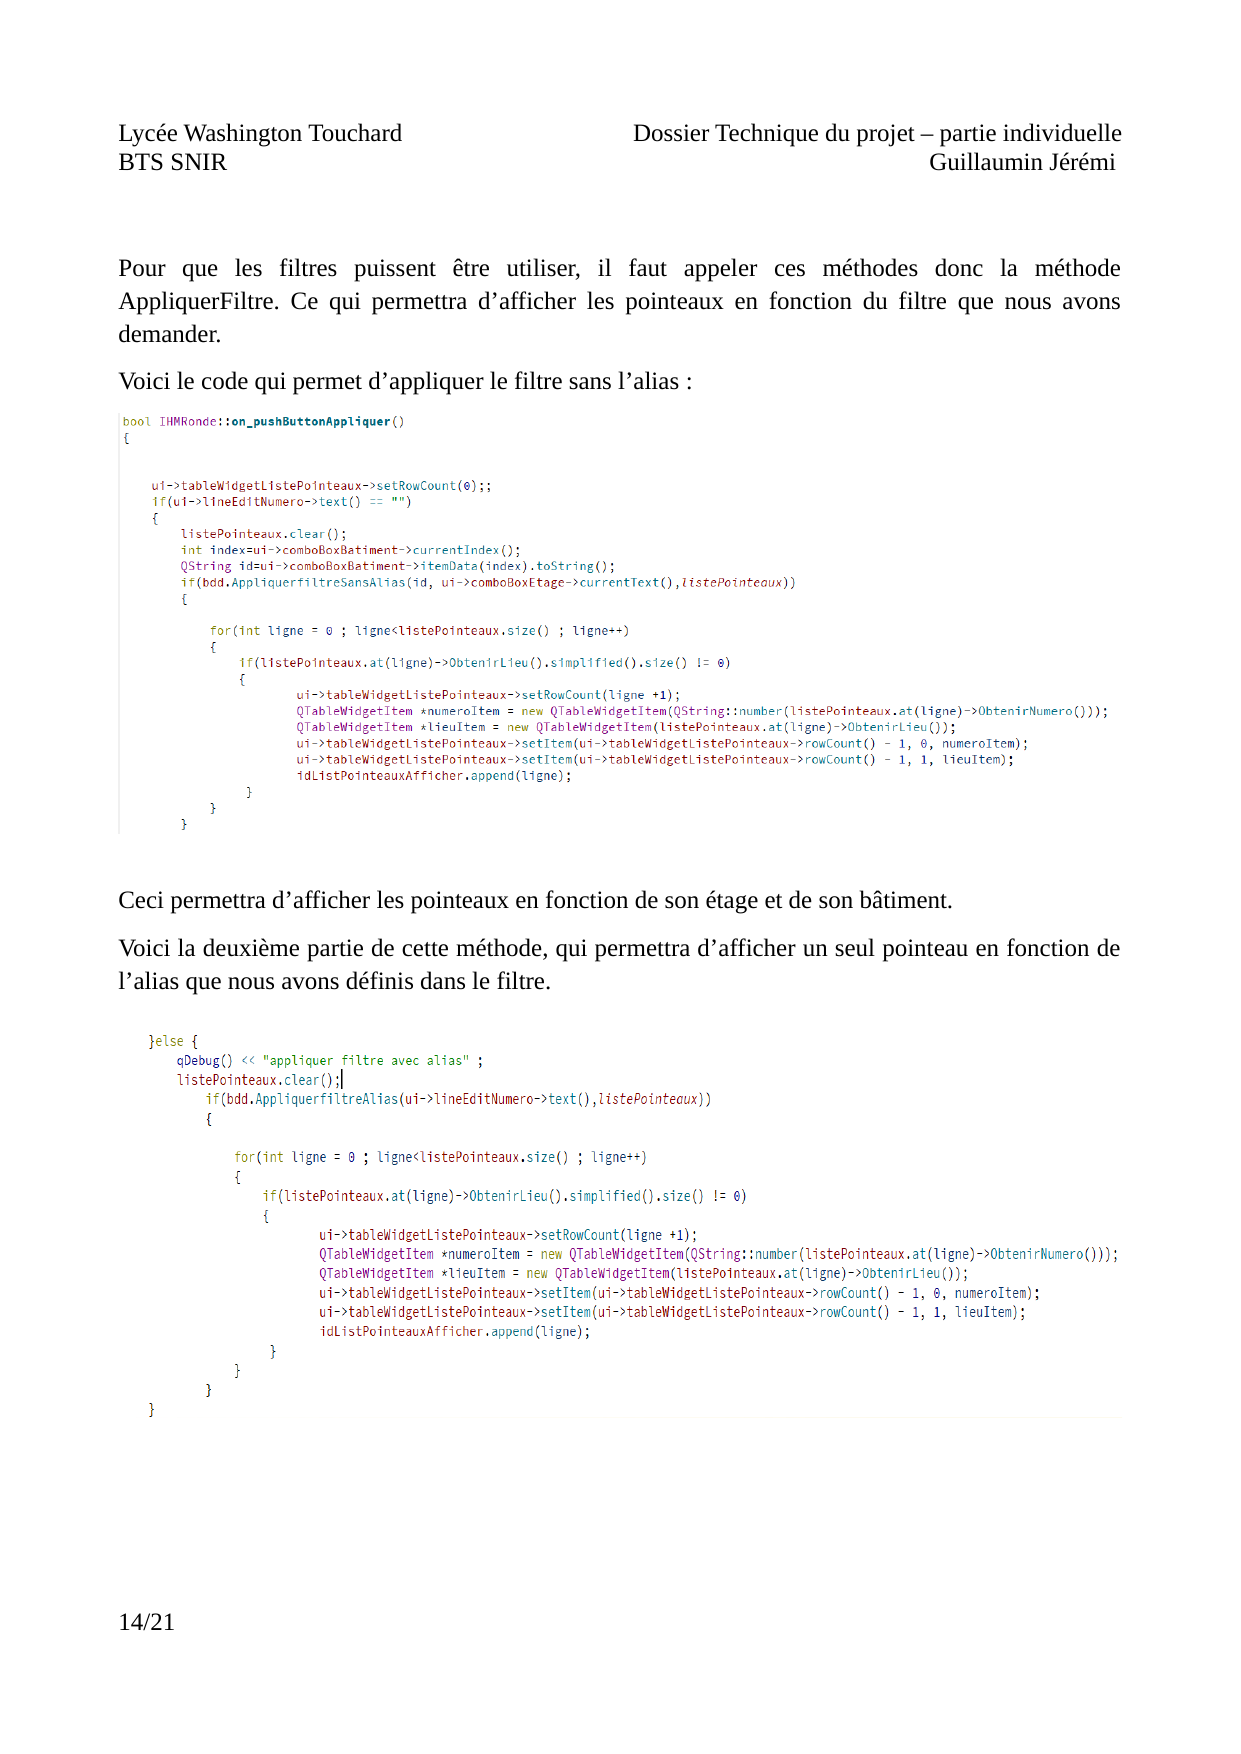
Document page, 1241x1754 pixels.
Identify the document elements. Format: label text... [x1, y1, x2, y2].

text Pour que les filtres puissent être utiliser, il faut appeler ces méthodes donc la méthode AppliquerFiltre. Ce qui permettra d’afficher les pointeaux en fonction du filtre que nous avons demander. [118, 253, 1122, 347]
picture [118, 413, 1123, 834]
text Ceci permettra d’afficher les pointeaux en fonction de son étage et de son bâtiment. [118, 886, 1122, 914]
picture [118, 1033, 1123, 1418]
text Voici la deuxième partie de cette méthode, qui permettra d’afficher un seul pointeau en fonction de l’alias que nous avons définis dans le filtre. [118, 933, 1122, 995]
text Voici le code qui permet d’appliquer le filtre sans l’alias : [118, 366, 1122, 395]
